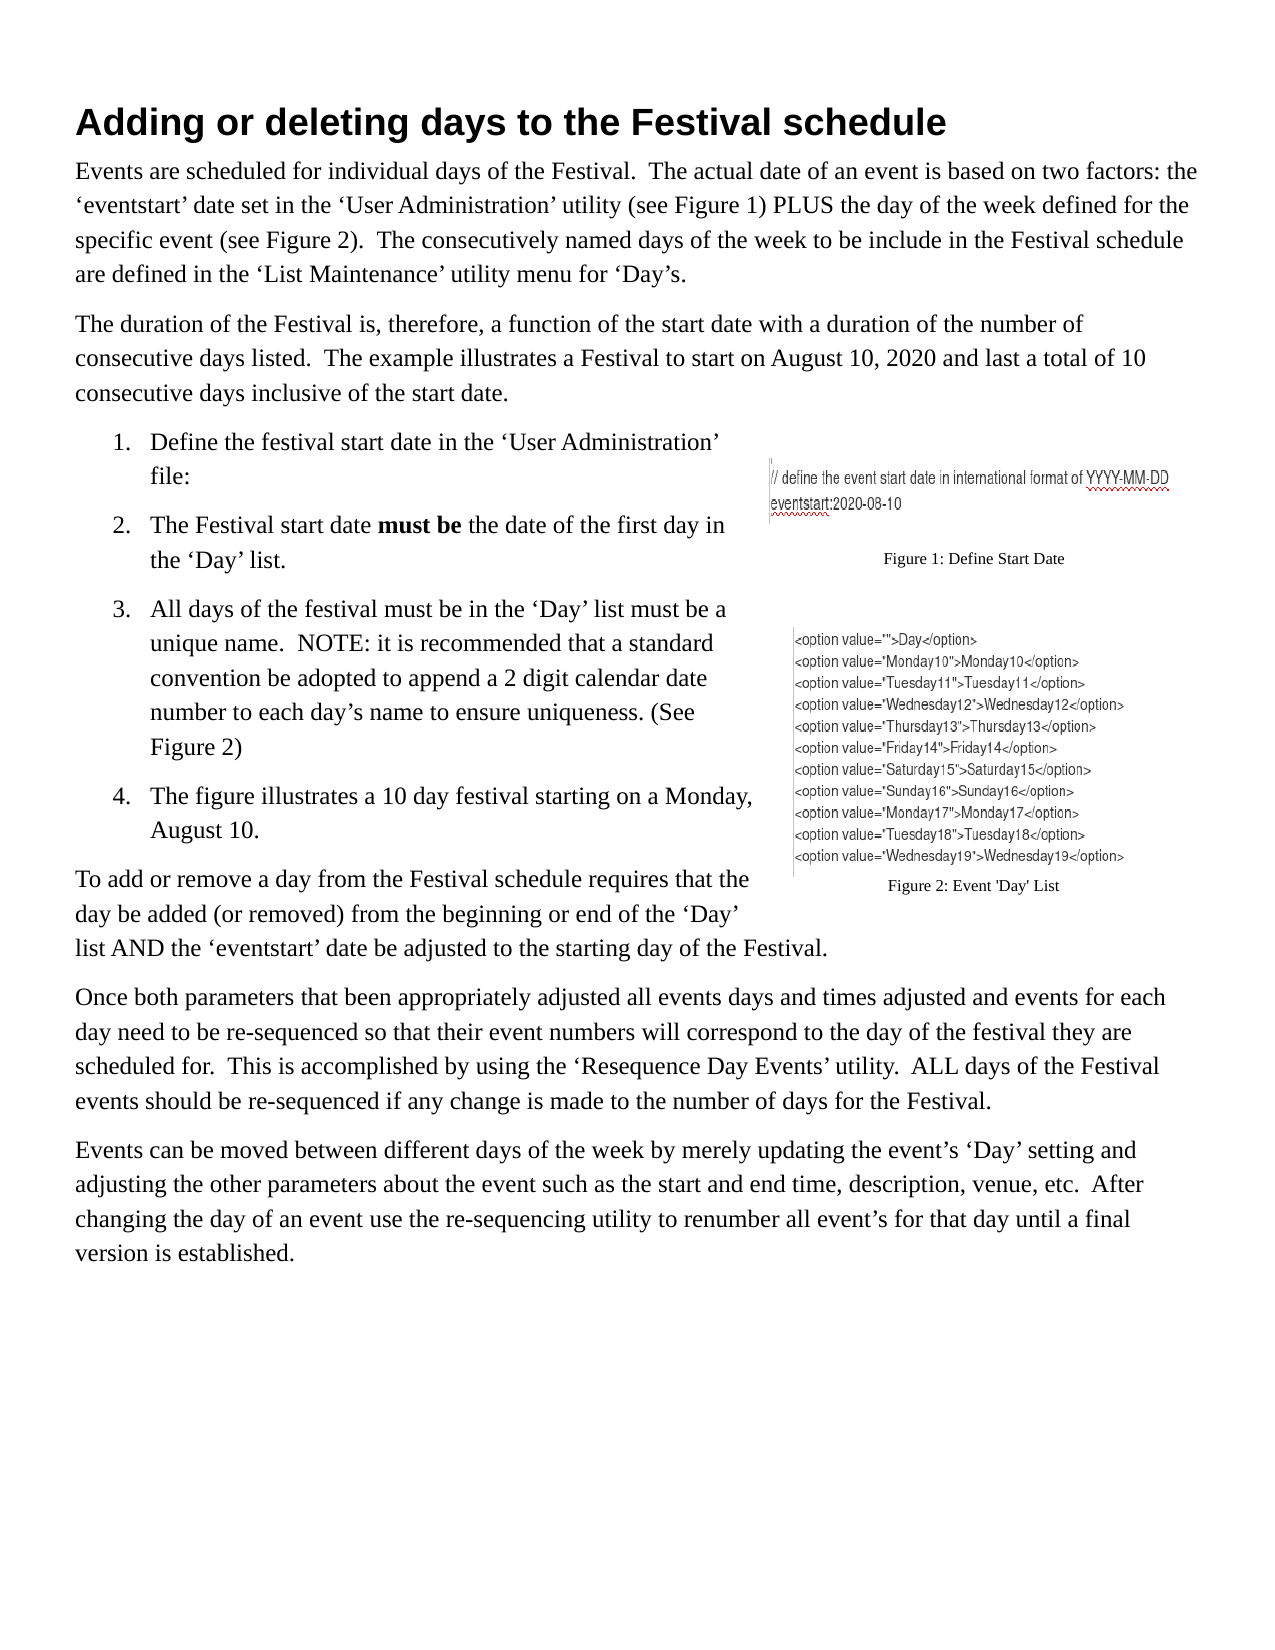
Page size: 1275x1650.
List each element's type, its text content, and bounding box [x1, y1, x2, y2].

subtitle Adding or deleting days to the Festival schedule [75, 100, 1200, 144]
picture [759, 458, 1180, 524]
text The duration of the Festival is, therefore, a function of the start date with a duration of the number of consecutive days listed. The example illustrates a Festival to start on August 10, 2020 and last a total of 10 consecutive days inclusive of the start date. [75, 309, 1200, 406]
list Define the festival start date in the ‘User Administration’ file: [112, 427, 1200, 549]
list The figure illustrates a 10 day festival starting on a Monday, August 10. [112, 781, 764, 844]
picture [781, 627, 1166, 877]
list [764, 895, 1182, 911]
list Figure 2: Event 'Day' List [764, 627, 1182, 895]
list All days of the festival must be in the ‘Day’ list must be a unique name. NOTE: it is recommended that a standard convention be adopted to append a 2 digit calendar date number to each day’s name to ensure uniqueness. (See Figure 2) [112, 594, 1200, 760]
text Once both parameters that been appropriately adjusted all events days and times adjusted and events for each day need to be re-sequenced so that their event numbers will correspond to the day of the festival they are scheduled for. This is accomplished by using the ‘Resequence Day Events’ utility. ALL days of the Festival events should be re-sequenced if any change is made to the number of days for the Festival. [75, 982, 1200, 1114]
list The Festival start date must be the date of the first day in the ‘Day’ list. [112, 510, 1200, 573]
text Events are scheduled for individual days of the Festival. The actual date of an event is based on two factors: the ‘eventstart’ date set in the ‘User Administration’ utility (see Figure 1) PLUS the day of the week defined for the specific event (see Figure 2). The consecutively named days of the week to be include in the Festival schedule are defined in the ‘List Maintenance’ utility menu for ‘Day’s. [75, 156, 1200, 288]
text To add or remove a day from the Festival schedule requires that the day be added (or removed) from the beginning or end of the ‘Day’ list AND the ‘eventstart’ date be adjusted to the starting day of the Festival. [75, 864, 1200, 962]
text Events can be moved between different days of the week by merely updating the event’s ‘Day’ setting and adjusting the other parameters about the event such as the start and end time, description, venue, etc. After changing the day of an event use the re-sequencing utility to renumber all event’s for that day until a final version is established. [75, 1135, 1200, 1267]
list Figure 1: Define Start Date [760, 549, 1188, 568]
